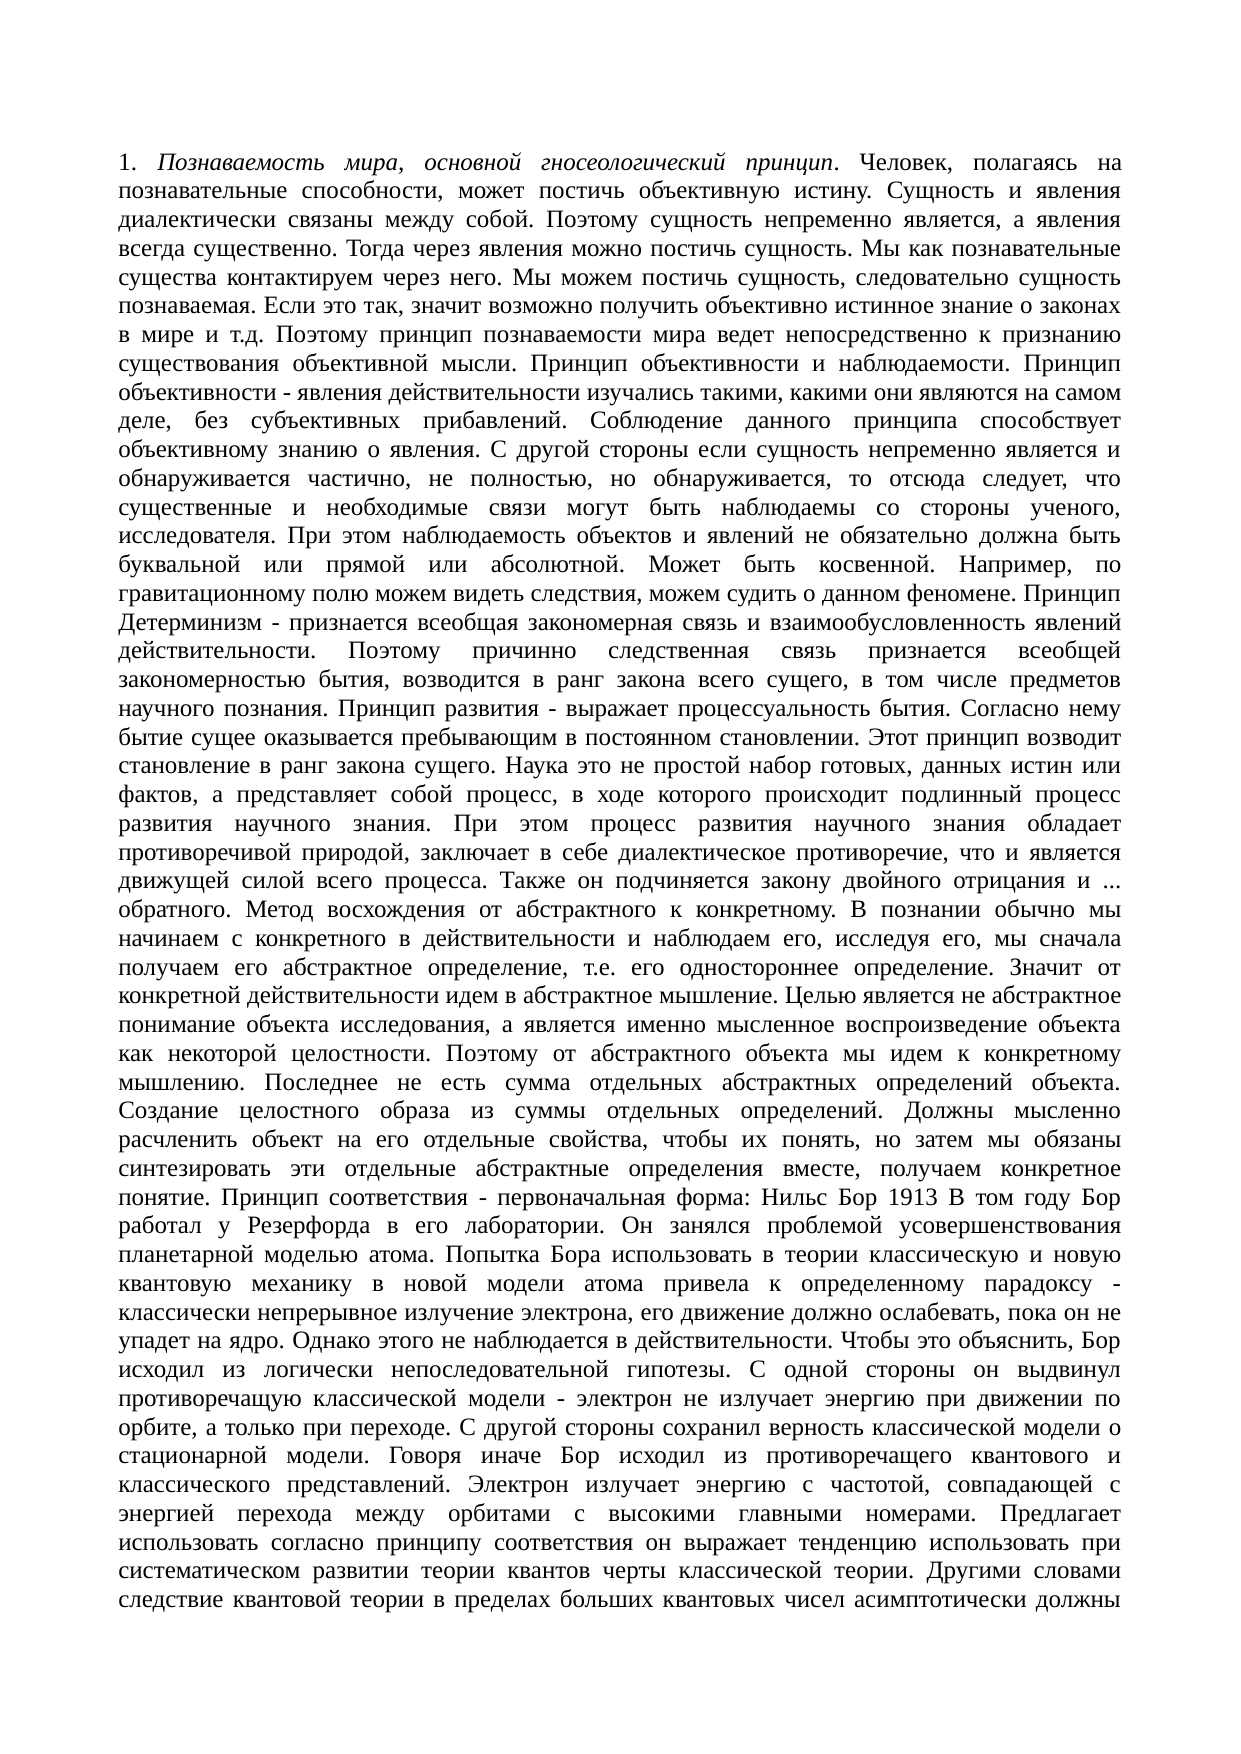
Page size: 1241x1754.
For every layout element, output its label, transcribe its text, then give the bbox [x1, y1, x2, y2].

text 1. Познаваемость мира, основной гносеологический принцип. Человек, полагаясь на познавательные способности, может постичь объективную истину. Сущность и явления диалектически связаны между собой. Поэтому сущность непременно является, а явления всегда существенно. Тогда через явления можно постичь сущность. Мы как познавательные существа контактируем через него. Мы можем постичь сущность, следовательно сущность познаваемая. Если это так, значит возможно получить объективно истинное знание о законах в мире и т.д. Поэтому принцип познаваемости мира ведет непосредственно к признанию существования объективной мысли. Принцип объективности и наблюдаемости. Принцип объективности - явления действительности изучались такими, какими они являются на самом деле, без субъективных прибавлений. Соблюдение данного принципа способствует объективному знанию о явления. С другой стороны если сущность непременно является и обнаруживается частично, не полностью, но обнаруживается, то отсюда следует, что существенные и необходимые связи могут быть наблюдаемы со стороны ученого, исследователя. При этом наблюдаемость объектов и явлений не обязательно должна быть буквальной или прямой или абсолютной. Может быть косвенной. Например, по гравитационному полю можем видеть следствия, можем судить о данном феномене. Принцип Детерминизм - признается всеобщая закономерная связь и взаимообусловленность явлений действительности. Поэтому причинно следственная связь признается всеобщей закономерностью бытия, возводится в ранг закона всего сущего, в том числе предметов научного познания. Принцип развития - выражает процессуальность бытия. Согласно нему бытие сущее оказывается пребывающим в постоянном становлении. Этот принцип возводит становление в ранг закона сущего. Наука это не простой набор готовых, данных истин или фактов, а представляет собой процесс, в ходе которого происходит подлинный процесс развития научного знания. При этом процесс развития научного знания обладает противоречивой природой, заключает в себе диалектическое противоречие, что и является движущей силой всего процесса. Также он подчиняется закону двойного отрицания и ... обратного. Метод восхождения от абстрактного к конкретному. В познании обычно мы начинаем с конкретного в действительности и наблюдаем его, исследуя его, мы сначала получаем его абстрактное определение, т.е. его одностороннее определение. Значит от конкретной действительности идем в абстрактное мышление. Целью является не абстрактное понимание объекта исследования, а является именно мысленное воспроизведение объекта как некоторой целостности. Поэтому от абстрактного объекта мы идем к конкретному мышлению. Последнее не есть сумма отдельных абстрактных определений объекта. Создание целостного образа из суммы отдельных определений. Должны мысленно расчленить объект на его отдельные свойства, чтобы их понять, но затем мы обязаны синтезировать эти отдельные абстрактные определения вместе, получаем конкретное понятие. Принцип соответствия - первоначальная форма: Нильс Бор 1913 В том году Бор работал у Резерфорда в его лаборатории. Он занялся проблемой усовершенствования планетарной моделью атома. Попытка Бора использовать в теории классическую и новую квантовую механику в новой модели атома привела к определенному парадоксу - классически непрерывное излучение электрона, его движение должно ослабевать, пока он не упадет на ядро. Однако этого не наблюдается в действительности. Чтобы это объяснить, Бор исходил из логически непоследовательной гипотезы. С одной стороны он выдвинул противоречащую классической модели - электрон не излучает энергию при движении по орбите, а только при переходе. С другой стороны сохранил верность классической модели о стационарной модели. Говоря иначе Бор исходил из противоречащего квантового и классического представлений. Электрон излучает энергию с частотой, совпадающей с энергией перехода между орбитами с высокими главными номерами. Предлагает использовать согласно принципу соответствия он выражает тенденцию использовать при систематическом развитии теории квантов черты классической теории. Другими словами следствие квантовой теории в пределах больших квантовых чисел асимптотически должны [118, 147, 1122, 1613]
